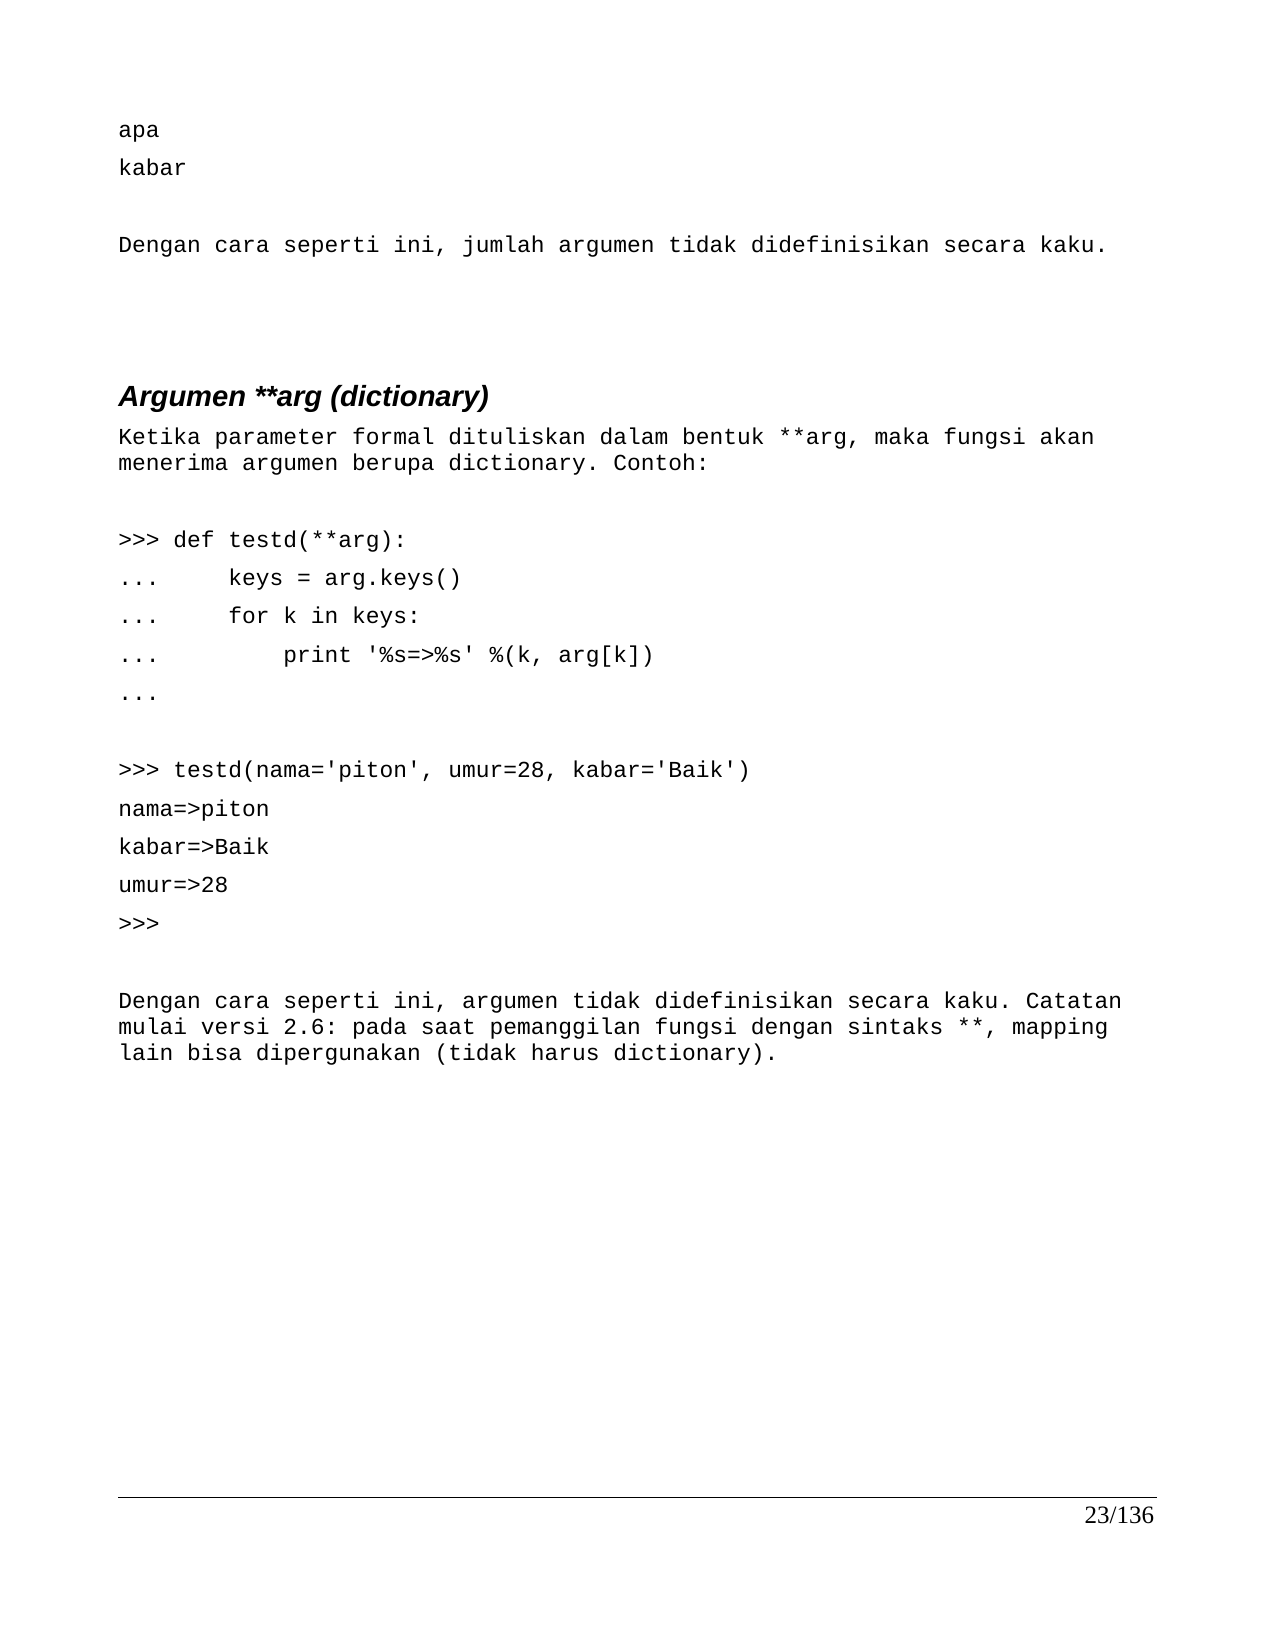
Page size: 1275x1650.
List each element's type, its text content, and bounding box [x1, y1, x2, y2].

text kabar [118, 157, 1157, 182]
text apa [118, 118, 1157, 144]
text umur=>28 [118, 874, 1157, 900]
text >>> def testd(**arg): [118, 528, 1157, 554]
text ... print '%s=>%s' %(k, arg[k]) [118, 643, 1157, 669]
text Ketika parameter formal dituliskan dalam bentuk **arg, maka fungsi akan menerima argumen berupa dictionary. Contoh: [118, 425, 1157, 477]
text Dengan cara seperti ini, jumlah argumen tidak didefinisikan secara kaku. [118, 233, 1157, 259]
text ... keys = arg.keys() [118, 566, 1157, 592]
text ... for k in keys: [118, 605, 1157, 631]
text nama=>piton [118, 797, 1157, 823]
subtitle Argumen **arg (dictionary) [118, 379, 1157, 413]
text >>> [118, 912, 1157, 938]
text kabar=>Baik [118, 835, 1157, 861]
text >>> testd(nama='piton', umur=28, kabar='Baik') [118, 758, 1157, 784]
text ... [118, 682, 1157, 708]
text Dengan cara seperti ini, argumen tidak didefinisikan secara kaku. Catatan mulai versi 2.6: pada saat pemanggilan fungsi dengan sintaks **, mapping lain bisa dipergunakan (tidak harus dictionary). [118, 989, 1157, 1067]
